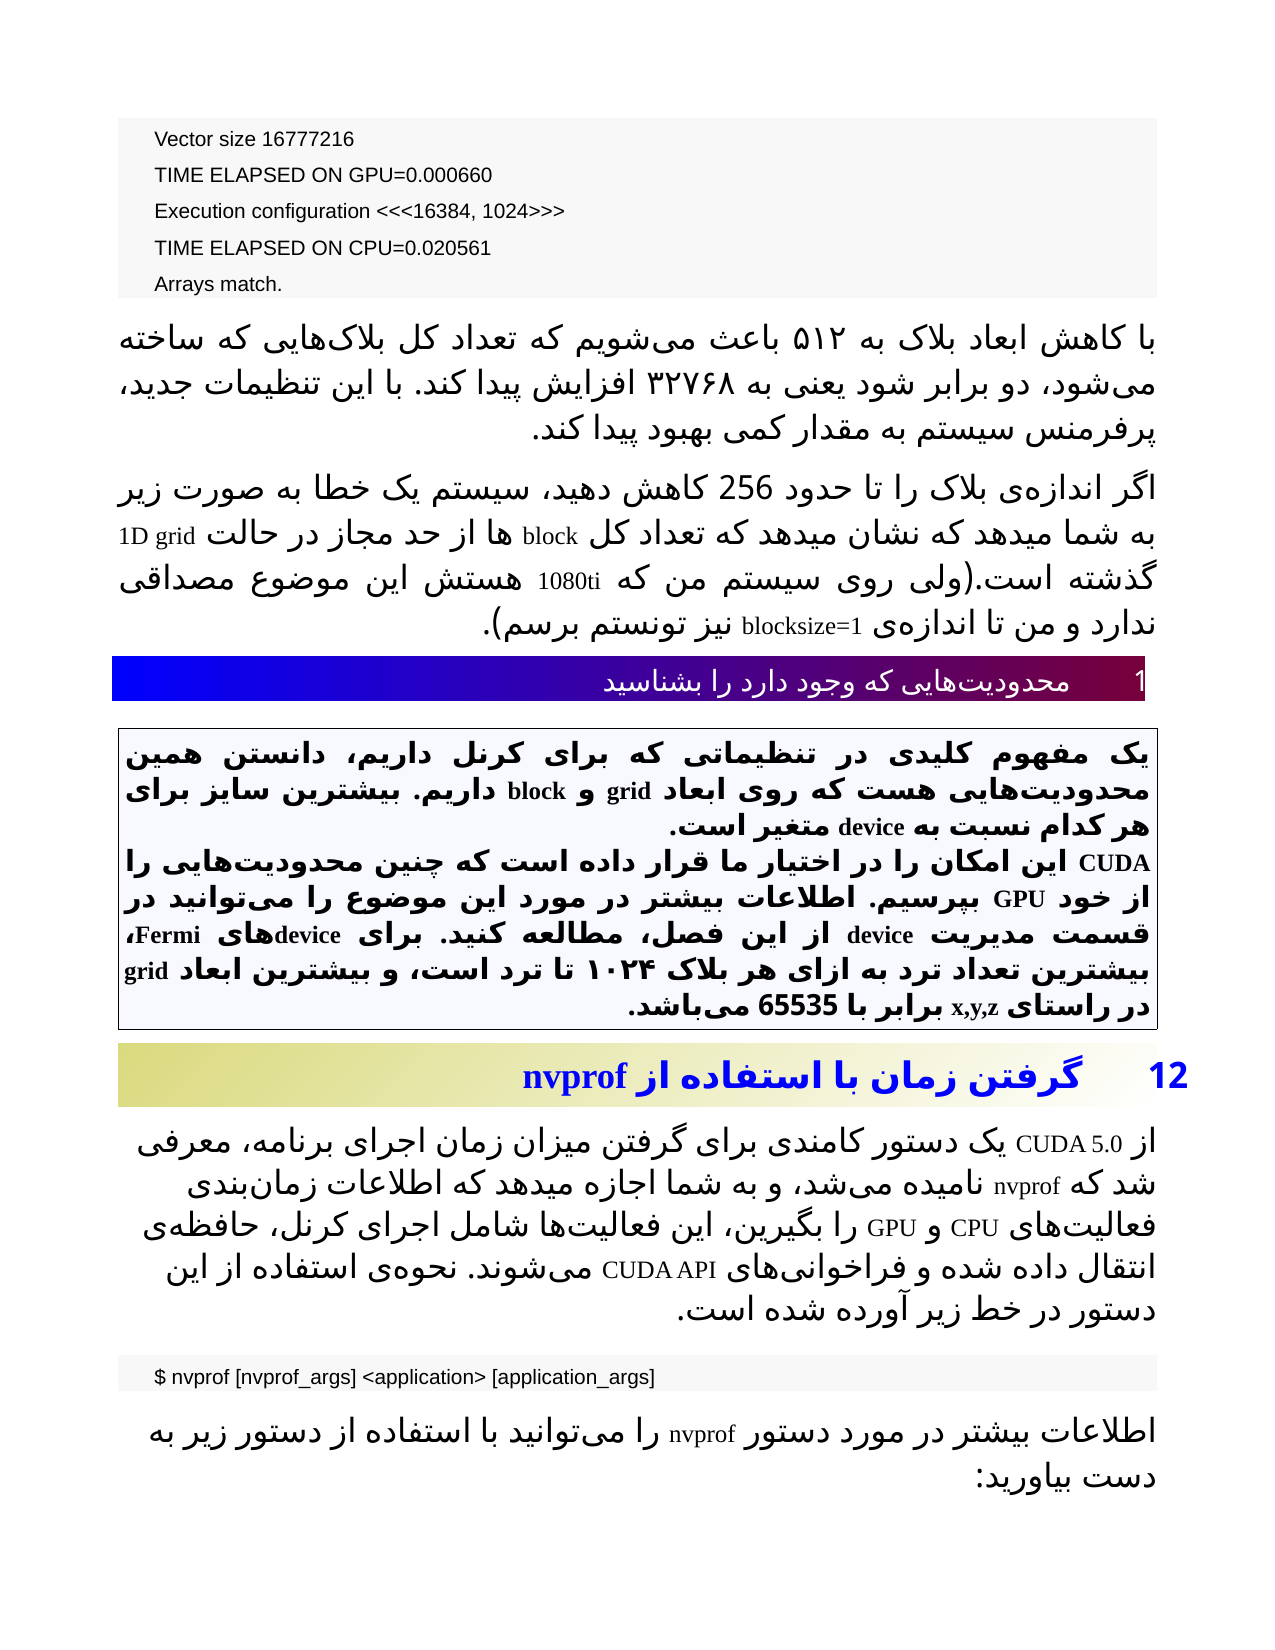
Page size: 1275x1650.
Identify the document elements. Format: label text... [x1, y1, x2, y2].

text با کاهش ابعاد بلاک به ۵۱۲ باعث می‌شویم که تعداد کل بلاک‌هایی که ساخته می‌شود، دو برابر شود یعنی به ۳۲۷۶۸ افزایش پیدا کند. با این تنظیمات جدید، پرفرمنس سیستم به مقدار کمی بهبود پیدا کند. [118, 313, 1157, 448]
text TIME ELAPSED ON GPU=0.000660 [118, 154, 1157, 190]
text اطلاعات بیشتر در مورد دستور nvprof را می‌توانید با استفاده از دستور زیر به دست بیاورید: [118, 1406, 1157, 1496]
text CUDA این امکان را در اختیار ما قرار داده است که چنین محدودیت‌هایی را از خود GPU بپرسیم. اطلاعات بیشتر در مورد این موضوع را می‌توانید در قسمت مدیریت device از این فصل، مطالعه کنید. برای device‌های Fermi، بیشترین تعداد ترد به ازای هر بلاک ۱۰۲۴ تا ترد است، و بیشترین ابعاد grid در راستای x,y,z برابر با 65535 می‌باشد. [119, 836, 1157, 1029]
text Execution configuration <<<16384, 1024>>> [118, 190, 1157, 226]
text از CUDA 5.0 یک دستور کامندی برای گرفتن میزان زمان اجرای برنامه، معرفی شد که nvprof نامیده می‌شد، و به شما اجازه میدهد که اطلاعات زمان‌بندی فعالیت‌های CPU و GPU را بگیرین، این فعالیت‌ها شامل اجرای کرنل، حافظه‌ی انتقال داده شده و فراخوانی‌های CUDA API می‌شوند. نحوه‌ی استفاده از این دستور در خط زیر آورده شده است. [118, 1119, 1157, 1329]
subtitle محدودیت‌هایی که وجود دارد را بشناسید [112, 656, 1145, 701]
text $ nvprof [nvprof_args] <application> [application_args] [118, 1355, 1157, 1391]
text Vector size 16777216 [118, 118, 1157, 154]
text یک مفهوم کلیدی در تنظیماتی که برای کرنل داریم، دانستن همین محدودیت‌هایی هست که روی ابعاد grid و block داریم. بیشترین سایز برای هر کدام نسبت به device متغیر است. [119, 729, 1157, 836]
subtitle گرفتن زمان با استفاده از nvprof [118, 1043, 1157, 1106]
text اگر اندازه‌ی بلاک را تا حدود 256 کاهش دهید، سیستم یک خطا به صورت زیر به شما میدهد که نشان میدهد که تعداد کل block ها از حد مجاز در حالت 1D grid گذشته است.(ولی روی سیستم من که 1080ti هستش این موضوع مصداقی ندارد و من تا اندازه‌ی blocksize=1 نیز تونستم برسم). [118, 463, 1157, 643]
text TIME ELAPSED ON CPU=0.020561 [118, 226, 1157, 262]
text Arrays match. [118, 262, 1157, 298]
